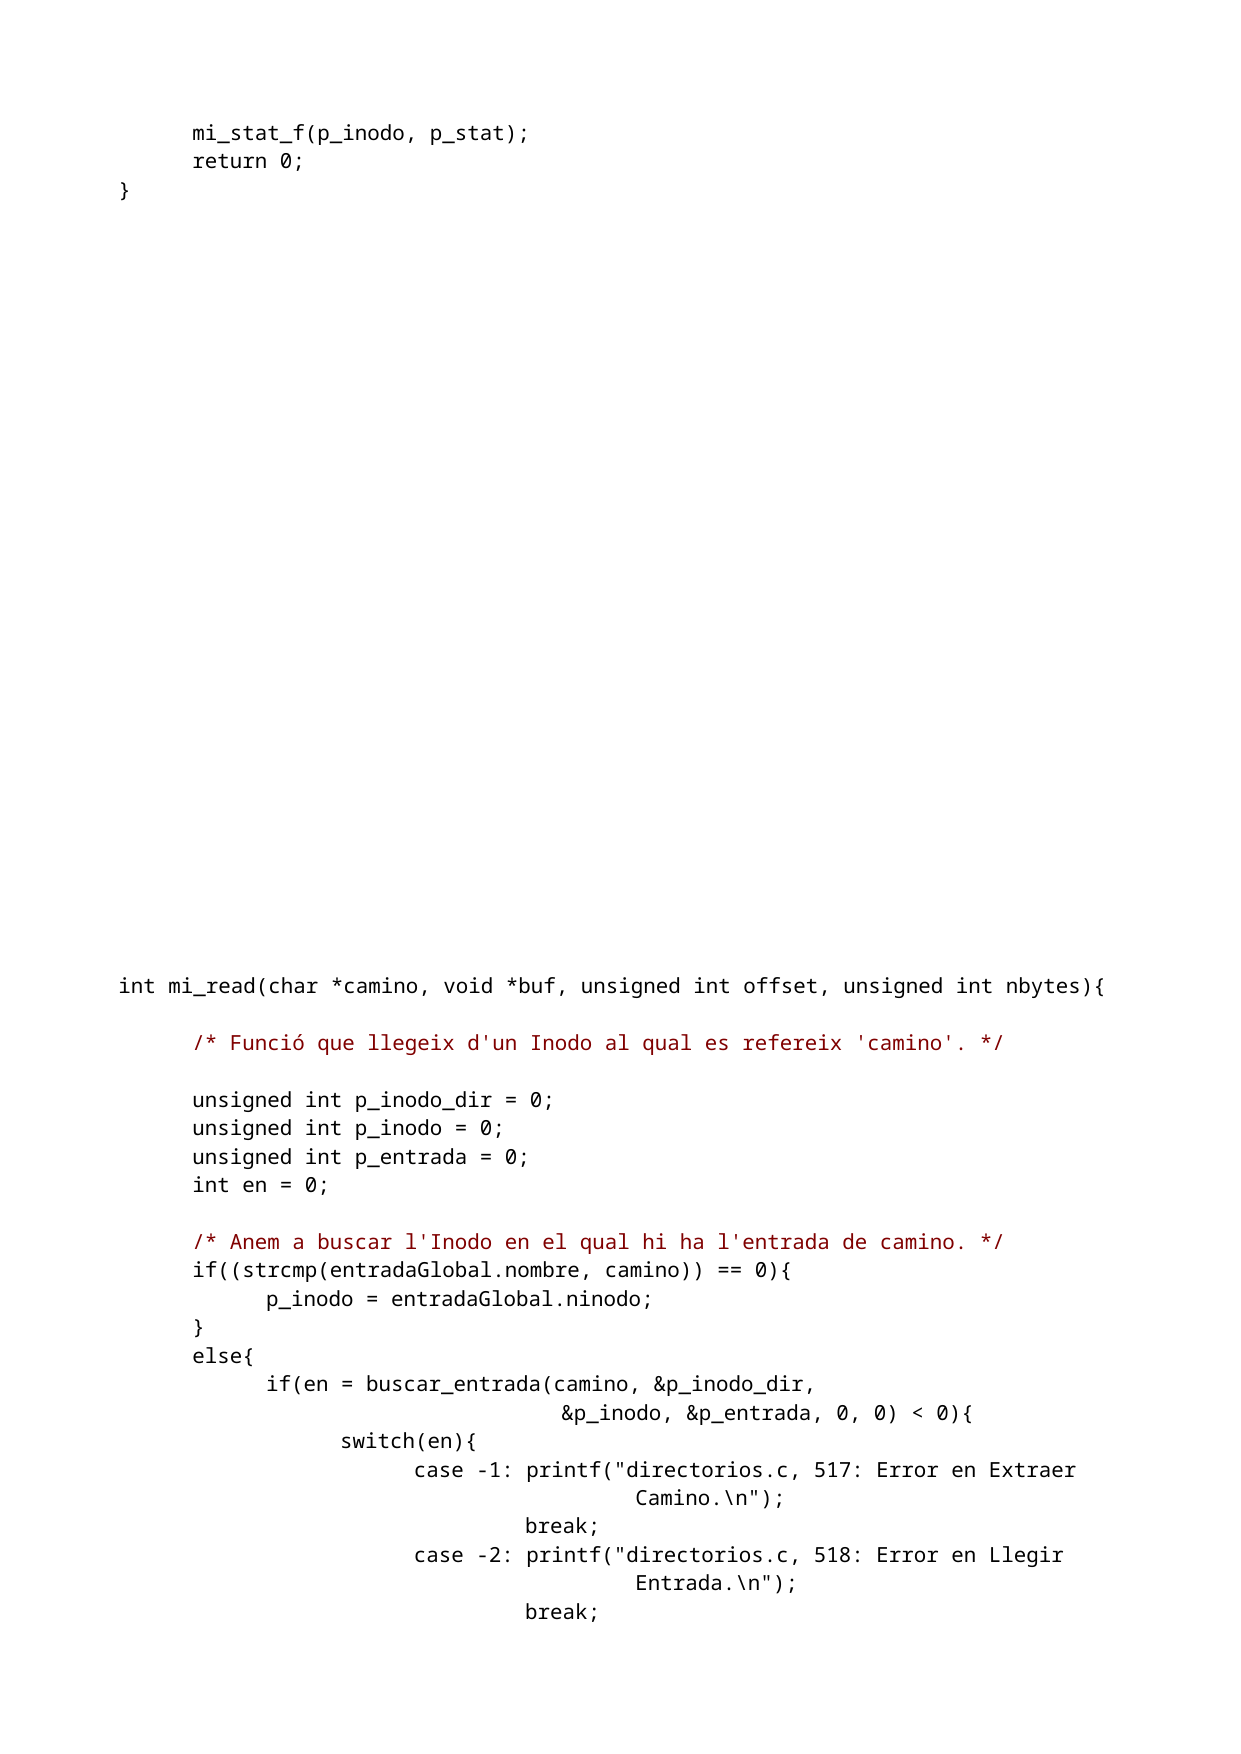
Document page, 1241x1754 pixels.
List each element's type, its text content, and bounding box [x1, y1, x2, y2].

text if((strcmp(entradaGlobal.nombre, camino)) == 0){ [118, 1256, 1122, 1284]
text p_inodo = entradaGlobal.ninodo; [118, 1284, 1122, 1312]
text if(en = buscar_entrada(camino, &p_inodo_dir, [118, 1369, 1122, 1398]
text unsigned int p_inodo = 0; [118, 1113, 1122, 1142]
text case -1: printf("directorios.c, 517: Error en Extraer Camino.\n"); [118, 1455, 1122, 1512]
text unsigned int p_entrada = 0; [118, 1142, 1122, 1170]
text /* Anem a buscar l'Inodo en el qual hi ha l'entrada de camino. */ [118, 1227, 1122, 1256]
text unsigned int p_inodo_dir = 0; [118, 1085, 1122, 1113]
text switch(en){ [118, 1426, 1122, 1455]
text return 0; [118, 147, 1122, 175]
text break; [118, 1597, 1122, 1625]
text } [118, 1312, 1122, 1341]
text int en = 0; [118, 1170, 1122, 1199]
text case -2: printf("directorios.c, 518: Error en Llegir Entrada.\n"); [118, 1540, 1122, 1597]
text } [118, 175, 1122, 203]
text /* Funció que llegeix d'un Inodo al qual es refereix 'camino'. */ [118, 1028, 1122, 1057]
text &p_inodo, &p_entrada, 0, 0) < 0){ [118, 1398, 1122, 1426]
text break; [118, 1512, 1122, 1540]
text mi_stat_f(p_inodo, p_stat); [118, 118, 1122, 147]
text int mi_read(char *camino, void *buf, unsigned int offset, unsigned int nbytes){ [118, 971, 1122, 1000]
text else{ [118, 1341, 1122, 1369]
